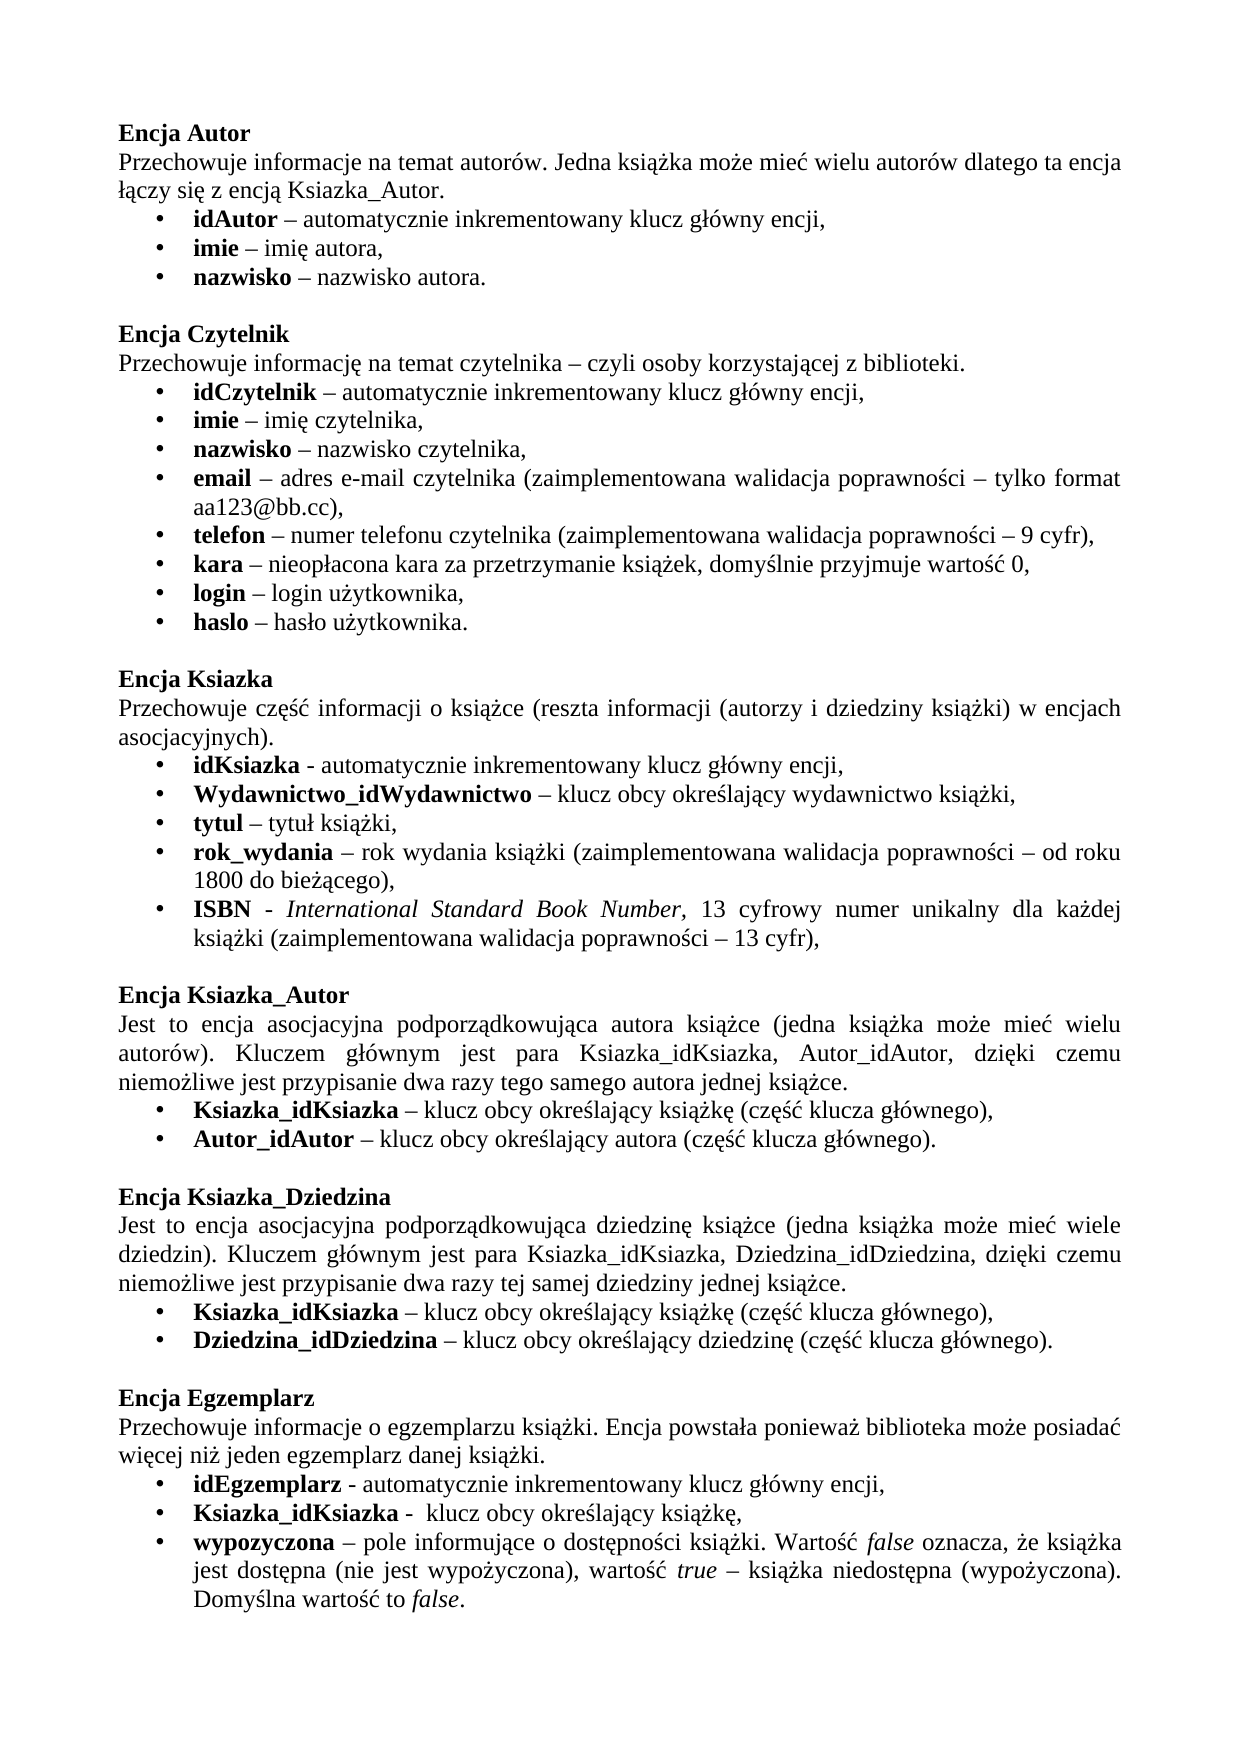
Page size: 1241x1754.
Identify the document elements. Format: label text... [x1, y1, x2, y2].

list haslo – hasło użytkownika. [156, 607, 1122, 636]
text Encja Ksiazka_Dziedzina [118, 1182, 1122, 1211]
text Encja Czytelnik [118, 319, 1122, 348]
list idKsiazka - automatycznie inkrementowany klucz główny encji, [156, 751, 1122, 779]
text Jest to encja asocjacyjna podporządkowująca autora książce (jedna książka może mieć wielu autorów). Kluczem głównym jest para Ksiazka_idKsiazka, Autor_idAutor, dzięki czemu niemożliwe jest przypisanie dwa razy tego samego autora jednej książce. [118, 1009, 1122, 1096]
list Ksiazka_idKsiazka - klucz obcy określający książkę, [156, 1498, 1122, 1527]
list idEgzemplarz - automatycznie inkrementowany klucz główny encji, [156, 1469, 1122, 1498]
list imie – imię autora, [156, 233, 1122, 262]
text Encja Egzemplarz [118, 1383, 1122, 1412]
text Przechowuje część informacji o książce (reszta informacji (autorzy i dziedziny książki) w encjach asocjacyjnych). [118, 693, 1122, 751]
list Dziedzina_idDziedzina – klucz obcy określający dziedzinę (część klucza głównego). [156, 1326, 1122, 1354]
list wypozyczona – pole informujące o dostępności książki. Wartość false oznacza, że książka jest dostępna (nie jest wypożyczona), wartość true – książka niedostępna (wypożyczona). Domyślna wartość to false. [156, 1527, 1122, 1613]
list Wydawnictwo_idWydawnictwo – klucz obcy określający wydawnictwo książki, [156, 779, 1122, 808]
list tytul – tytuł książki, [156, 808, 1122, 837]
text Przechowuje informację na temat czytelnika – czyli osoby korzystającej z biblioteki. [118, 348, 1122, 377]
list Autor_idAutor – klucz obcy określający autora (część klucza głównego). [156, 1124, 1122, 1153]
text Encja Ksiazka [118, 664, 1122, 693]
text Jest to encja asocjacyjna podporządkowująca dziedzinę książce (jedna książka może mieć wiele dziedzin). Kluczem głównym jest para Ksiazka_idKsiazka, Dziedzina_idDziedzina, dzięki czemu niemożliwe jest przypisanie dwa razy tej samej dziedziny jednej książce. [118, 1211, 1122, 1297]
list nazwisko – nazwisko czytelnika, [156, 434, 1122, 463]
list Ksiazka_idKsiazka – klucz obcy określający książkę (część klucza głównego), [156, 1096, 1122, 1124]
text Przechowuje informacje na temat autorów. Jedna książka może mieć wielu autorów dlatego ta encja łączy się z encją Ksiazka_Autor. [118, 147, 1122, 204]
list telefon – numer telefonu czytelnika (zaimplementowana walidacja poprawności – 9 cyfr), [156, 521, 1122, 549]
text Encja Autor [118, 118, 1122, 147]
list email – adres e-mail czytelnika (zaimplementowana walidacja poprawności – tylko format aa123@bb.cc), [156, 463, 1122, 521]
list kara – nieopłacona kara za przetrzymanie książek, domyślnie przyjmuje wartość 0, [156, 549, 1122, 578]
text Przechowuje informacje o egzemplarzu książki. Encja powstała ponieważ biblioteka może posiadać więcej niż jeden egzemplarz danej książki. [118, 1412, 1122, 1469]
list Ksiazka_idKsiazka – klucz obcy określający książkę (część klucza głównego), [156, 1297, 1122, 1326]
list login – login użytkownika, [156, 578, 1122, 607]
list ISBN - International Standard Book Number, 13 cyfrowy numer unikalny dla każdej książki (zaimplementowana walidacja poprawności – 13 cyfr), [156, 894, 1122, 952]
list rok_wydania – rok wydania książki (zaimplementowana walidacja poprawności – od roku 1800 do bieżącego), [156, 837, 1122, 894]
list nazwisko – nazwisko autora. [156, 262, 1122, 291]
list idCzytelnik – automatycznie inkrementowany klucz główny encji, [156, 377, 1122, 406]
text Encja Ksiazka_Autor [118, 981, 1122, 1009]
list imie – imię czytelnika, [156, 406, 1122, 434]
list idAutor – automatycznie inkrementowany klucz główny encji, [156, 204, 1122, 233]
